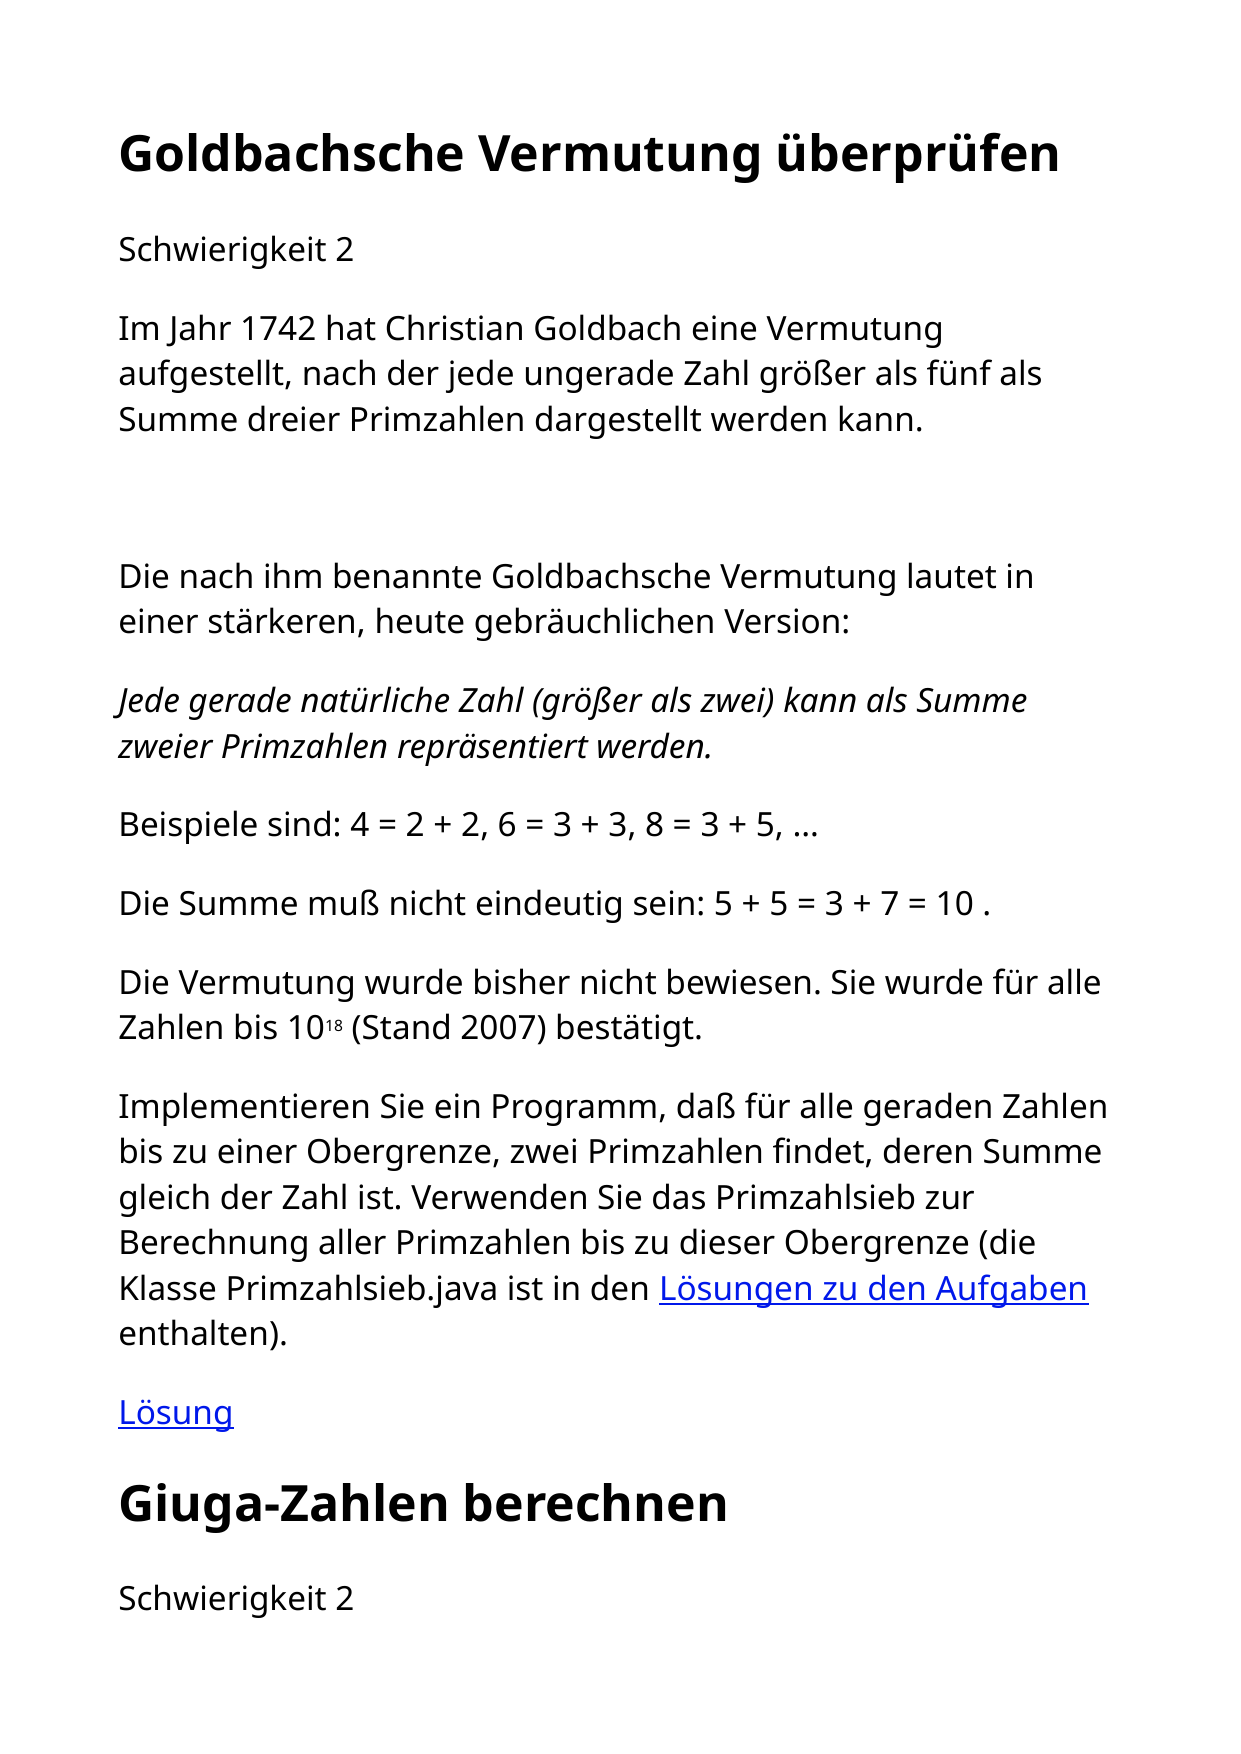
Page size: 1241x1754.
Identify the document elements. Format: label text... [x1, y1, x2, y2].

text Lösung [118, 1389, 1122, 1434]
text Beispiele sind: 4 = 2 + 2, 6 = 3 + 3, 8 = 3 + 5, … [118, 801, 1122, 847]
text Im Jahr 1742 hat Christian Goldbach eine Vermutung aufgestellt, nach der jede ungerade Zahl größer als fünf als Summe dreier Primzahlen dargestellt werden kann. [118, 304, 1122, 441]
text Schwierigkeit 2 [118, 1575, 1122, 1621]
text Jede gerade natürliche Zahl (größer als zwei) kann als Summe zweier Primzahlen repräsentiert werden. [118, 677, 1122, 768]
text Implementieren Sie ein Programm, daß für alle geraden Zahlen bis zu einer Obergrenze, zwei Primzahlen findet, deren Summe gleich der Zahl ist. Verwenden Sie das Primzahlsieb zur Berechnung aller Primzahlen bis zu dieser Obergrenze (die Klasse Primzahlsieb.java ist in den Lösungen zu den Aufgaben enthalten). [118, 1083, 1122, 1355]
text Die nach ihm benannte Goldbachsche Vermutung lautet in einer stärkeren, heute gebräuchlichen Version: [118, 553, 1122, 644]
text Goldbachsche Vermutung überprüfen [118, 118, 1122, 186]
text Schwierigkeit 2 [118, 226, 1122, 271]
text Die Summe muß nicht eindeutig sein: 5 + 5 = 3 + 7 = 10 . [118, 880, 1122, 925]
text Giuga-Zahlen berechnen [118, 1467, 1122, 1536]
text Die Vermutung wurde bisher nicht bewiesen. Sie wurde für alle Zahlen bis 1018 (Stand 2007) bestätigt. [118, 959, 1122, 1049]
